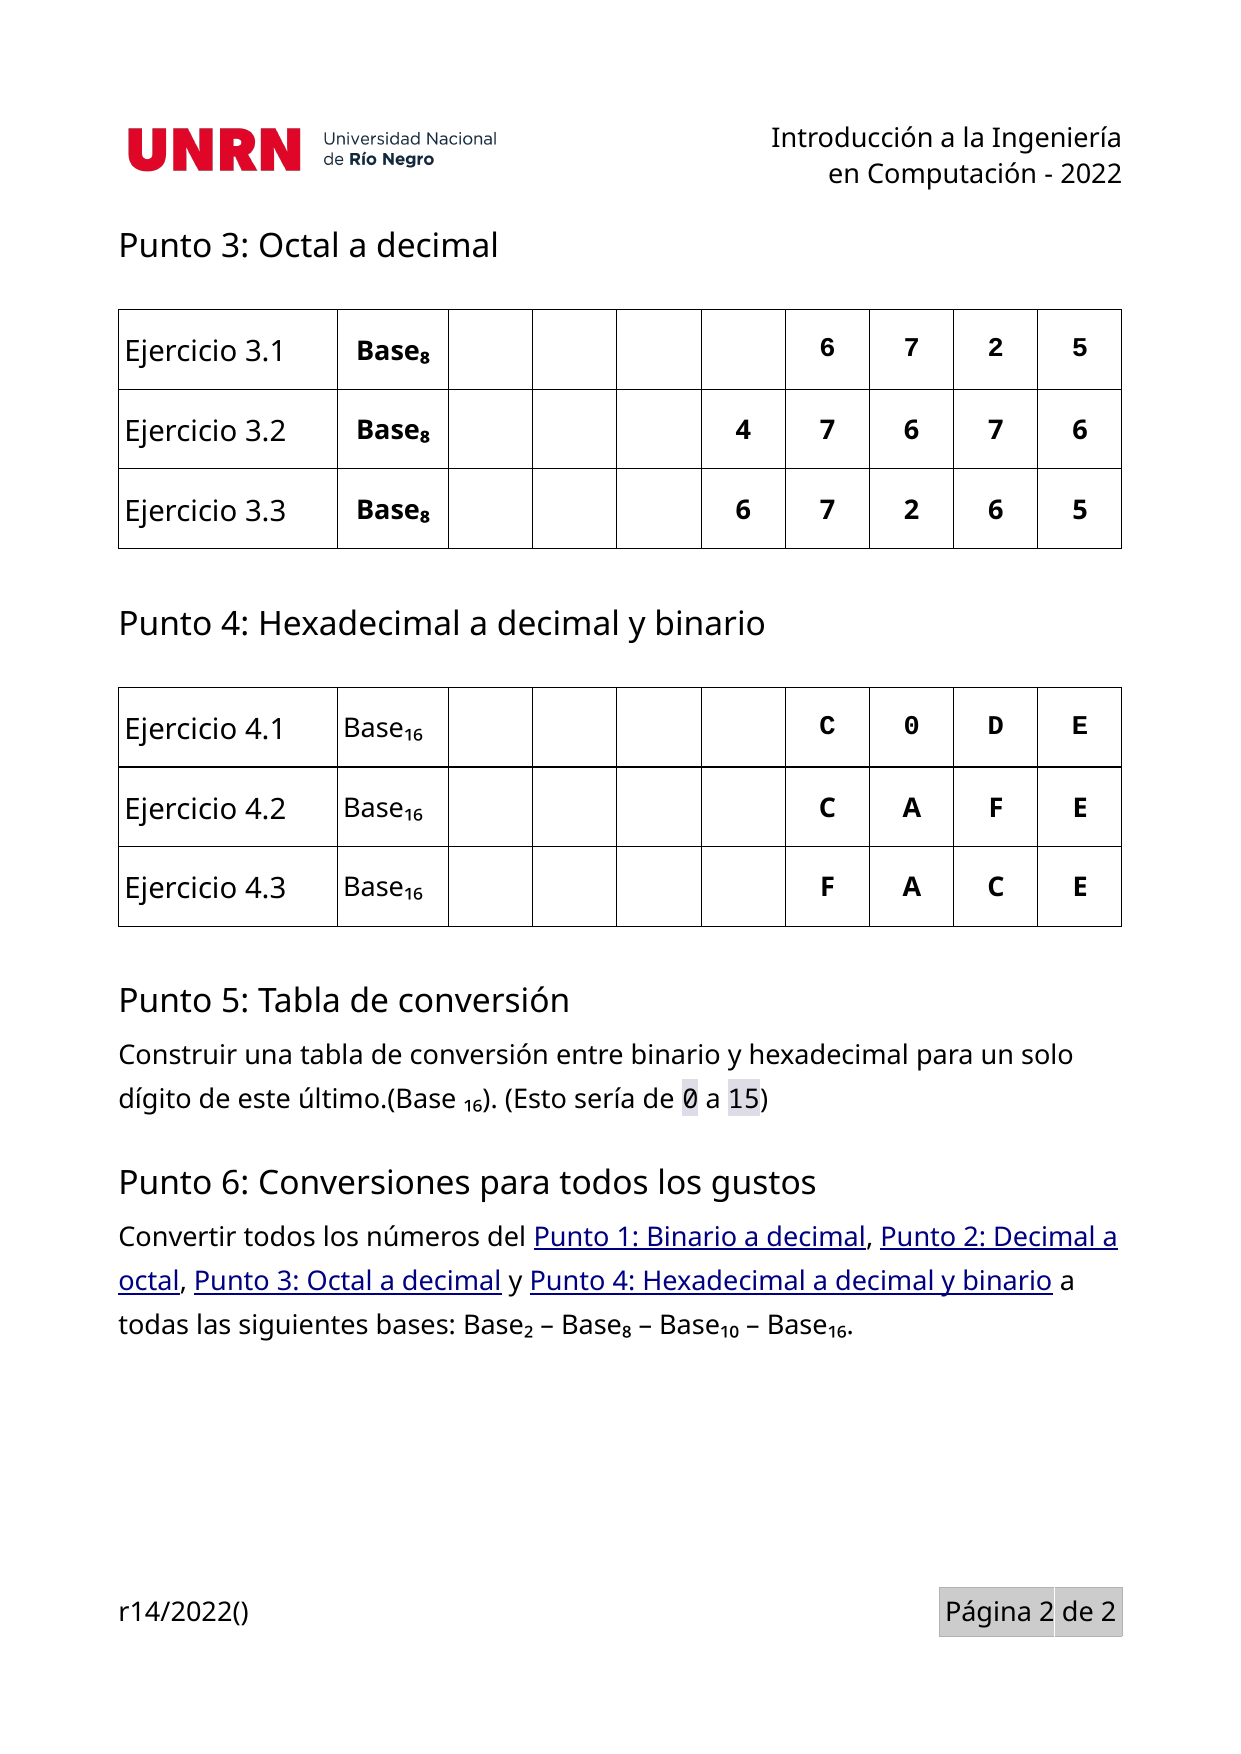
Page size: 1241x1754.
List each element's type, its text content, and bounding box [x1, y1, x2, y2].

table_cell Base₈ [338, 469, 448, 548]
table_cell [533, 390, 616, 468]
table_header 0 [870, 688, 953, 766]
table_cell [702, 768, 785, 846]
picture [118, 118, 505, 180]
table_header [449, 310, 532, 389]
table_cell 7 [786, 469, 869, 548]
subtitle Hexadecimal a decimal y binario [118, 599, 1122, 645]
table_cell [617, 390, 701, 468]
table_header Base₈ [338, 310, 448, 389]
table_cell E [1038, 847, 1121, 926]
table_cell [119, 469, 337, 548]
table_cell 6 [870, 390, 953, 468]
table_cell [533, 469, 616, 548]
table_cell 7 [786, 390, 869, 468]
table_cell 6 [1038, 390, 1121, 468]
table_header [533, 688, 616, 766]
subtitle Octal a decimal [118, 221, 1122, 267]
table_header 5 [1038, 310, 1121, 389]
table_header 2 [954, 310, 1037, 389]
subtitle Tabla de conversión [118, 977, 1122, 1023]
table_cell 6 [954, 469, 1037, 548]
table_cell [533, 768, 616, 846]
table_cell C [954, 847, 1037, 926]
table_cell A [870, 768, 953, 846]
table_cell A [870, 847, 953, 926]
text Construir una tabla de conversión entre binario y hexadecimal para un solo dígito de este último.(Base ₁₆). (Esto sería de 0 a 15) [118, 1035, 1122, 1116]
table_cell [449, 469, 532, 548]
table_header Base₁₆ [338, 688, 448, 766]
subtitle Conversiones para todos los gustos [118, 1159, 1122, 1205]
table_cell C [786, 768, 869, 846]
table_header [702, 310, 785, 389]
table_header C [786, 688, 869, 766]
table_header 6 [786, 310, 869, 389]
table_header [617, 688, 701, 766]
table_cell 4 [702, 390, 785, 468]
text Convertir todos los números del Punto 1: Binario a decimal, Punto 2: Decimal a octal, Punto 3: Octal a decimal y Punto 4: Hexadecimal a decimal y binario a todas las siguientes bases: Base₂ – Base₈ – Base₁₀ – Base₁₆. [118, 1217, 1122, 1342]
table_cell [617, 469, 701, 548]
table_cell Base₈ [338, 390, 448, 468]
table_cell [449, 768, 532, 846]
table_cell Base₁₆ [338, 847, 448, 926]
table_header [533, 310, 616, 389]
table_cell [617, 768, 701, 846]
table_cell [119, 768, 337, 846]
table_cell [119, 390, 337, 468]
table_header 7 [870, 310, 953, 389]
table_cell [533, 847, 616, 926]
table_cell 7 [954, 390, 1037, 468]
table_cell 2 [870, 469, 953, 548]
table_cell 5 [1038, 469, 1121, 548]
table_header D [954, 688, 1037, 766]
table_header [617, 310, 701, 389]
table_header [702, 688, 785, 766]
table_header E [1038, 688, 1121, 766]
table_cell E [1038, 768, 1121, 846]
table_cell [617, 847, 701, 926]
table_header [119, 688, 337, 766]
table_header [119, 310, 337, 389]
table_cell Base₁₆ [338, 768, 448, 846]
table_cell [702, 847, 785, 926]
table_cell 6 [702, 469, 785, 548]
table_header [449, 688, 532, 766]
table_cell F [786, 847, 869, 926]
table_cell [119, 847, 337, 926]
table_cell [449, 390, 532, 468]
table_cell F [954, 768, 1037, 846]
table_cell [449, 847, 532, 926]
